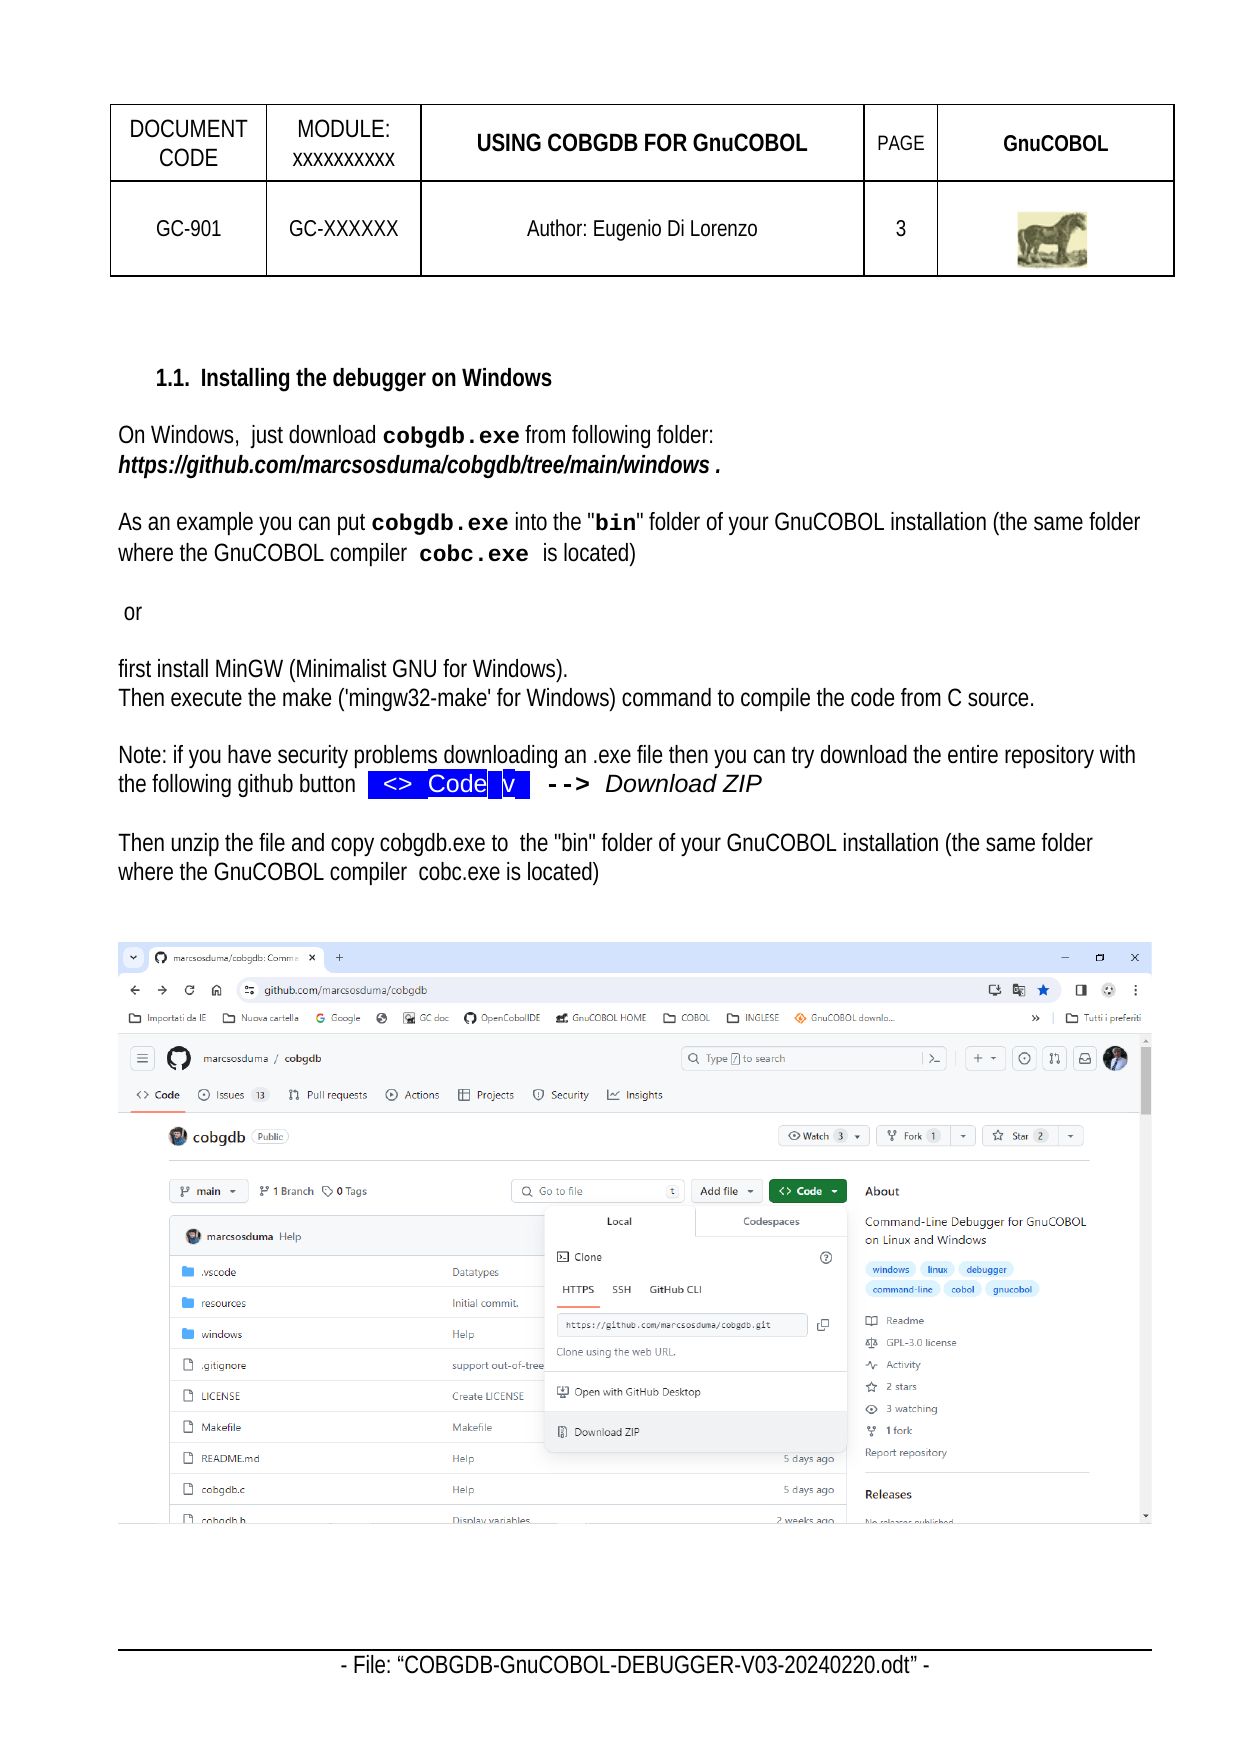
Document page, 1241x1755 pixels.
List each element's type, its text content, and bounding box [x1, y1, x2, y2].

text Then execute the make ('mingw32-make' for Windows) command to compile the code from C source. [118, 683, 1152, 711]
subtitle Installing the debugger on Windows [156, 362, 1152, 391]
text On Windows, just download cobgdb.exe from following folder: https://github.com/marcsosduma/cobgdb/tree/main/windows . [118, 420, 1152, 479]
text Then unzip the file and copy cobgdb.exe to the "bin" folder of your GnuCOBOL installation (the same folder where the GnuCOBOL compiler cobc.exe is located) [118, 828, 1152, 885]
text Note: if you have security problems downloading an .exe file then you can try download the entire repository with the following github button <> Code v --> Download ZIP [118, 740, 1152, 799]
text As an example you can put cobgdb.exe into the "bin" folder of your GnuCOBOL installation (the same folder where the GnuCOBOL compiler cobc.exe is located) [118, 507, 1152, 568]
text or [118, 597, 1152, 625]
text first install MinGW (Minimalist GNU for Windows). [118, 654, 1152, 683]
